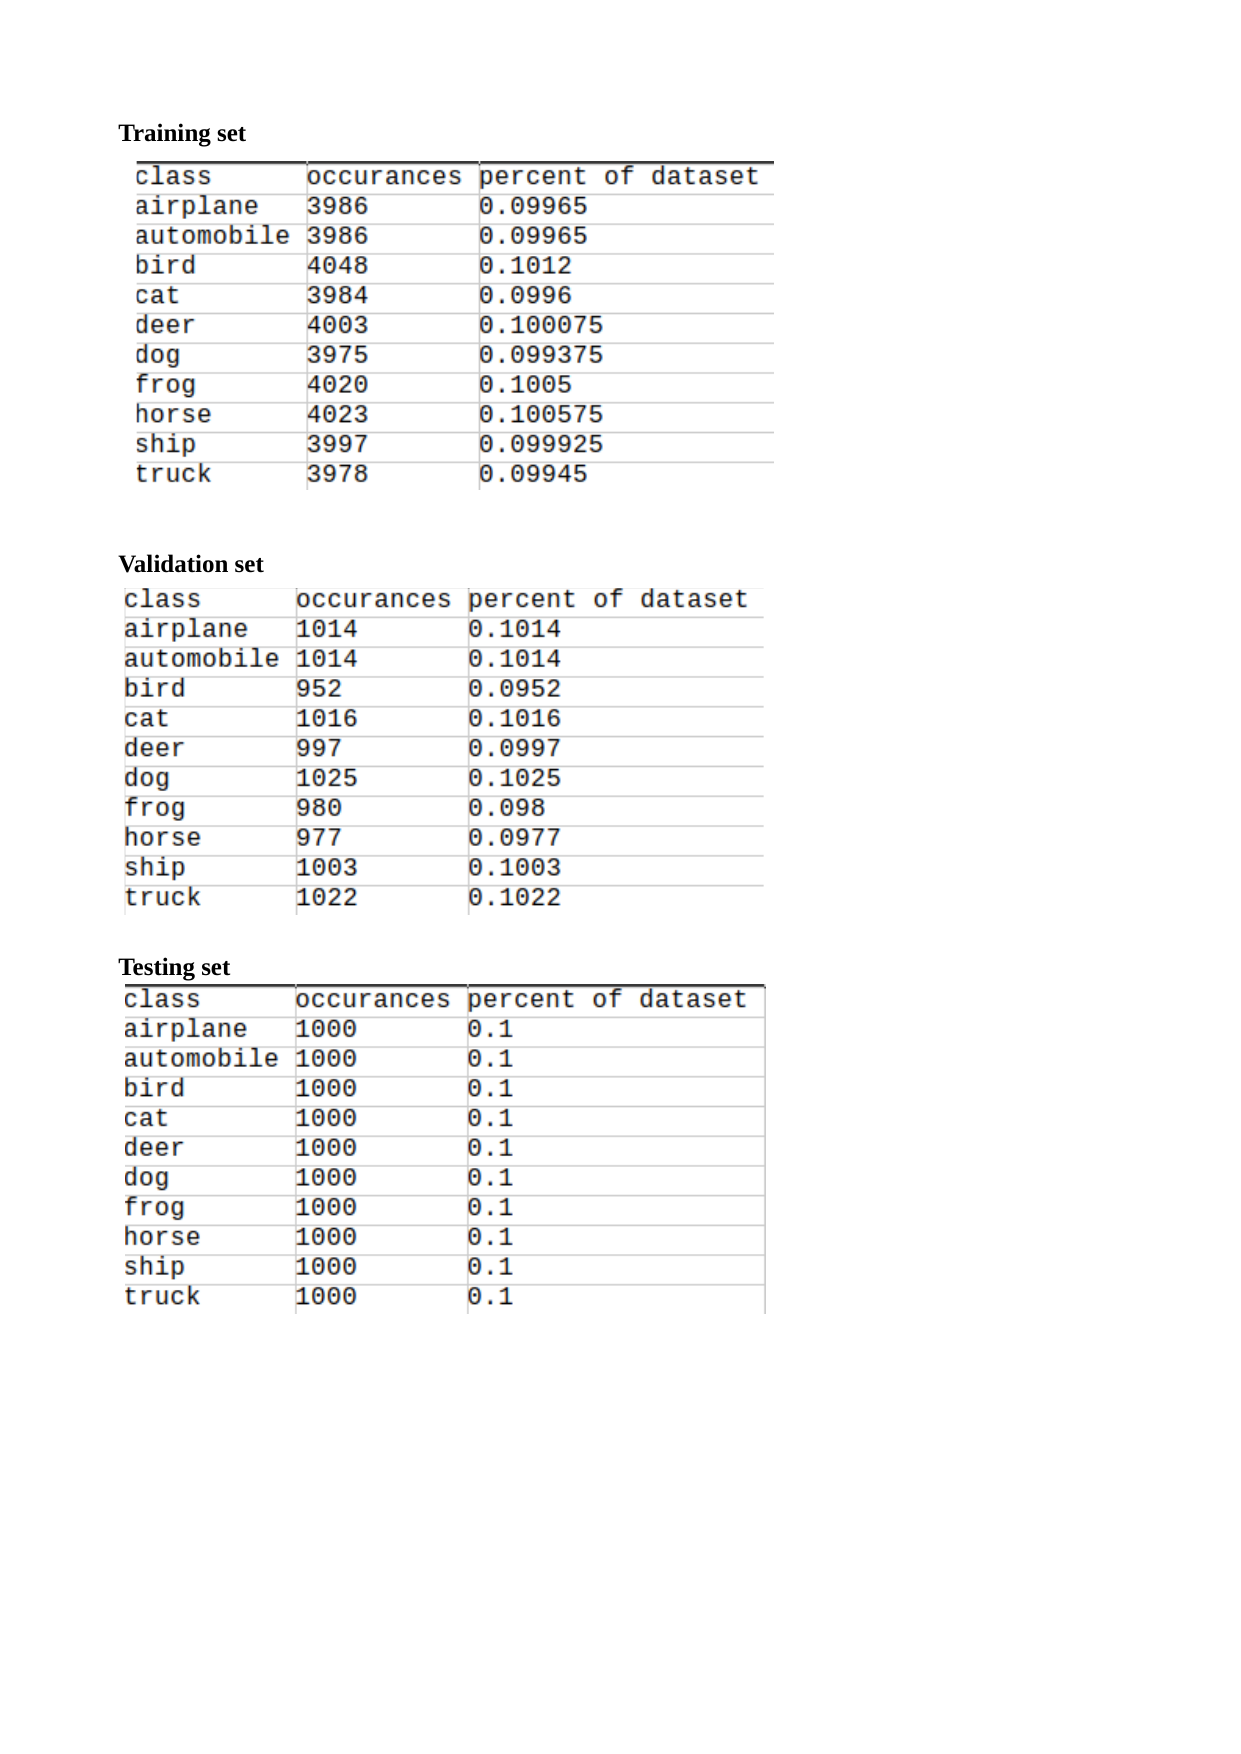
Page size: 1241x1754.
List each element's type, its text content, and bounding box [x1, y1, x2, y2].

text Validation set [118, 549, 1122, 578]
picture [136, 161, 774, 490]
text Testing set [118, 952, 1122, 981]
picture [124, 588, 764, 915]
picture [125, 984, 766, 1314]
text Training set [118, 118, 1122, 147]
